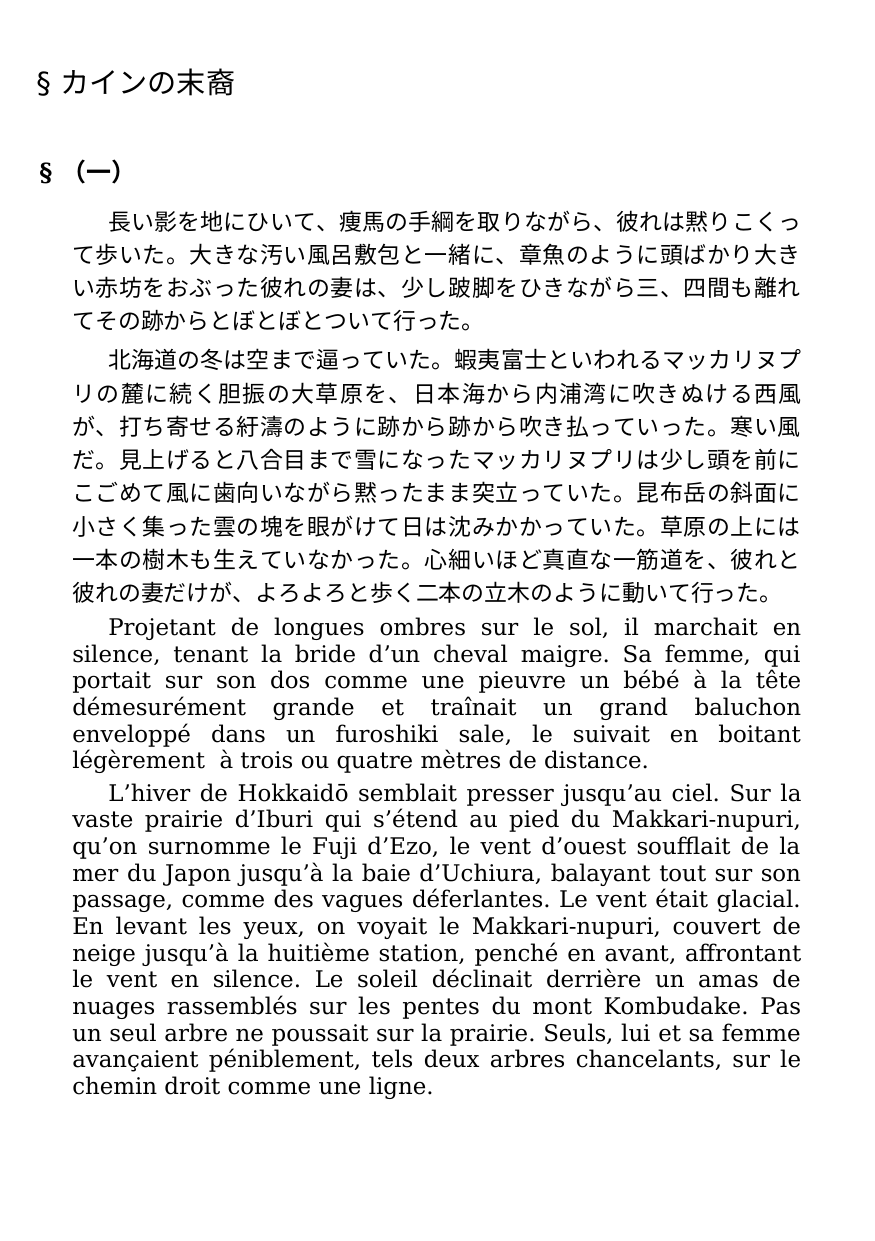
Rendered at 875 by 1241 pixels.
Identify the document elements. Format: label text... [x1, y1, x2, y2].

text 長い影を地にひいて、痩馬の手綱を取りながら、彼れは黙りこくって歩いた。大きな汚い風呂敷包と一緒に、章魚のように頭ばかり大きい赤坊をおぶった彼れの妻は、少し跛脚をひきながら三、四間も離れてその跡からとぼとぼとついて行った。 [72, 203, 802, 336]
subtitle § カインの末裔 [36, 60, 838, 102]
text 北海道の冬は空まで逼っていた。蝦夷富士といわれるマッカリヌプリの麓に続く胆振の大草原を、日本海から内浦湾に吹きぬける西風が、打ち寄せる紆濤のように跡から跡から吹き払っていった。寒い風だ。見上げると八合目まで雪になったマッカリヌプリは少し頭を前にこごめて風に歯向いながら黙ったまま突立っていた。昆布岳の斜面に小さく集った雲の塊を眼がけて日は沈みかかっていた。草原の上には一本の樹木も生えていなかった。心細いほど真直な一筋道を、彼れと彼れの妻だけが、よろよろと歩く二本の立木のように動いて行った。 [72, 342, 802, 608]
text Projetant de longues ombres sur le sol, il marchait en silence, tenant la bride d’un cheval maigre. Sa femme, qui portait sur son dos comme une pieuvre un bébé à la tête démesurément grande et traînait un grand baluchon enveloppé dans un furoshiki sale, le suivait en boitant légèrement à trois ou quatre mètres de distance. [72, 614, 802, 774]
text L’hiver de Hokkaidō semblait presser jusqu’au ciel. Sur la vaste prairie d’Iburi qui s’étend au pied du Makkari-nupuri, qu’on surnomme le Fuji d’Ezo, le vent d’ouest soufflait de la mer du Japon jusqu’à la baie d’Uchiura, balayant tout sur son passage, comme des vagues déferlantes. Le vent était glacial. En levant les yeux, on voyait le Makkari-nupuri, couvert de neige jusqu’à la huitième station, penché en avant, affrontant le vent en silence. Le soleil déclinait derrière un amas de nuages rassemblés sur les pentes du mont Kombudake. Pas un seul arbre ne poussait sur la prairie. Seuls, lui et sa femme avançaient péniblement, tels deux arbres chancelants, sur le chemin droit comme une ligne. [72, 780, 802, 1100]
subtitle § （一） [36, 149, 838, 192]
